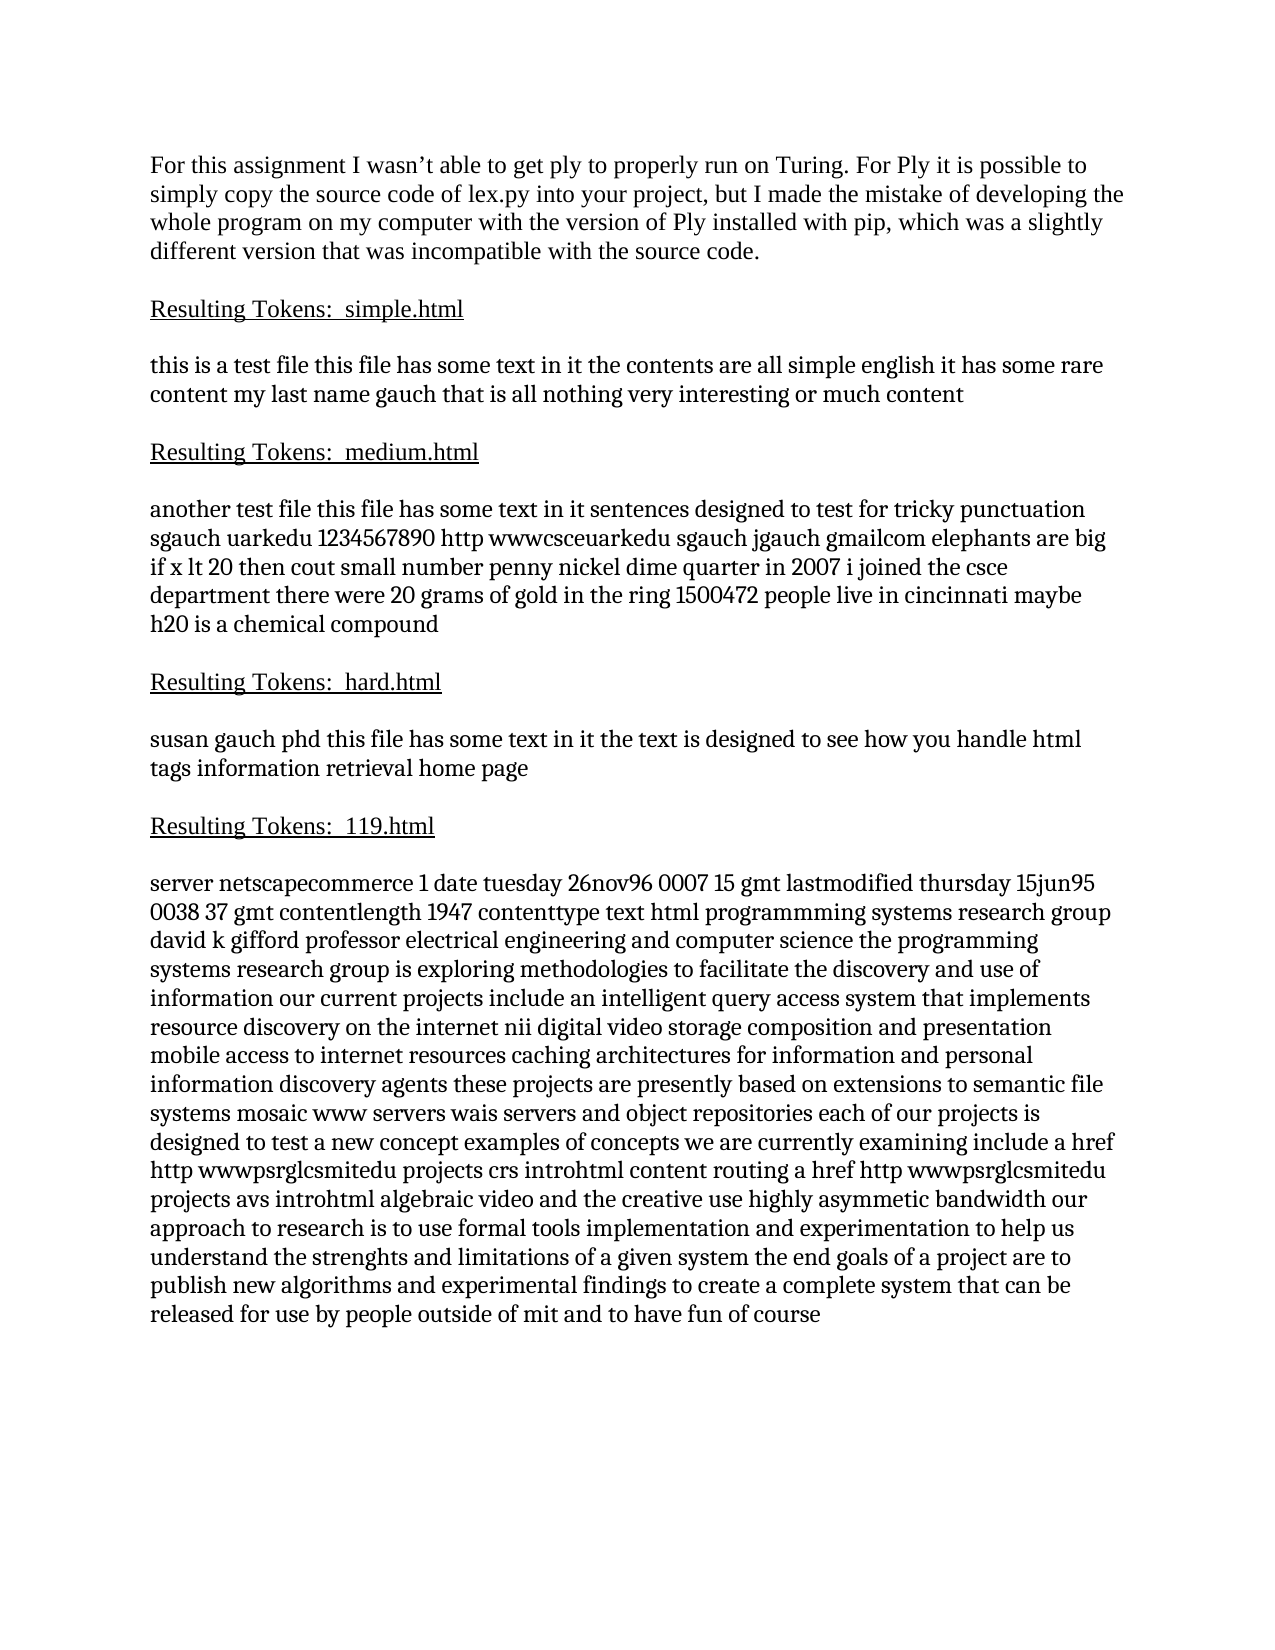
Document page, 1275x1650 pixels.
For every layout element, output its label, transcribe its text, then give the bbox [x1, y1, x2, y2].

text Resulting Tokens: medium.html [150, 437, 1125, 466]
text another test file this file has some text in it sentences designed to test for tricky punctuation sgauch uarkedu 1234567890 http wwwcsceuarkedu sgauch jgauch gmailcom elephants are big if x lt 20 then cout small number penny nickel dime quarter in 2007 i joined the csce department there were 20 grams of gold in the ring 1500472 people live in cincinnati maybe h20 is a chemical compound [150, 495, 1125, 639]
text Resulting Tokens: 119.html [150, 811, 1125, 840]
text susan gauch phd this file has some text in it the text is designed to see how you handle html tags information retrieval home page [150, 725, 1125, 782]
text Resulting Tokens: simple.html [150, 294, 1125, 322]
text this is a test file this file has some text in it the contents are all simple english it has some rare content my last name gauch that is all nothing very interesting or much content [150, 351, 1125, 409]
text For this assignment I wasn’t able to get ply to properly run on Turing. For Ply it is possible to simply copy the source code of lex.py into your project, but I made the mistake of developing the whole program on my computer with the version of Ply installed with pip, which was a slightly different version that was incompatible with the source code. [150, 150, 1125, 265]
text server netscapecommerce 1 date tuesday 26nov96 0007 15 gmt lastmodified thursday 15jun95 0038 37 gmt contentlength 1947 contenttype text html programmming systems research group david k gifford professor electrical engineering and computer science the programming systems research group is exploring methodologies to facilitate the discovery and use of information our current projects include an intelligent query access system that implements resource discovery on the internet nii digital video storage composition and presentation mobile access to internet resources caching architectures for information and personal information discovery agents these projects are presently based on extensions to semantic file systems mosaic www servers wais servers and object repositories each of our projects is designed to test a new concept examples of concepts we are currently examining include a href http wwwpsrglcsmitedu projects crs introhtml content routing a href http wwwpsrglcsmitedu projects avs introhtml algebraic video and the creative use highly asymmetic bandwidth our approach to research is to use formal tools implementation and experimentation to help us understand the strenghts and limitations of a given system the end goals of a project are to publish new algorithms and experimental findings to create a complete system that can be released for use by people outside of mit and to have fun of course [150, 869, 1125, 1329]
text Resulting Tokens: hard.html [150, 667, 1125, 696]
